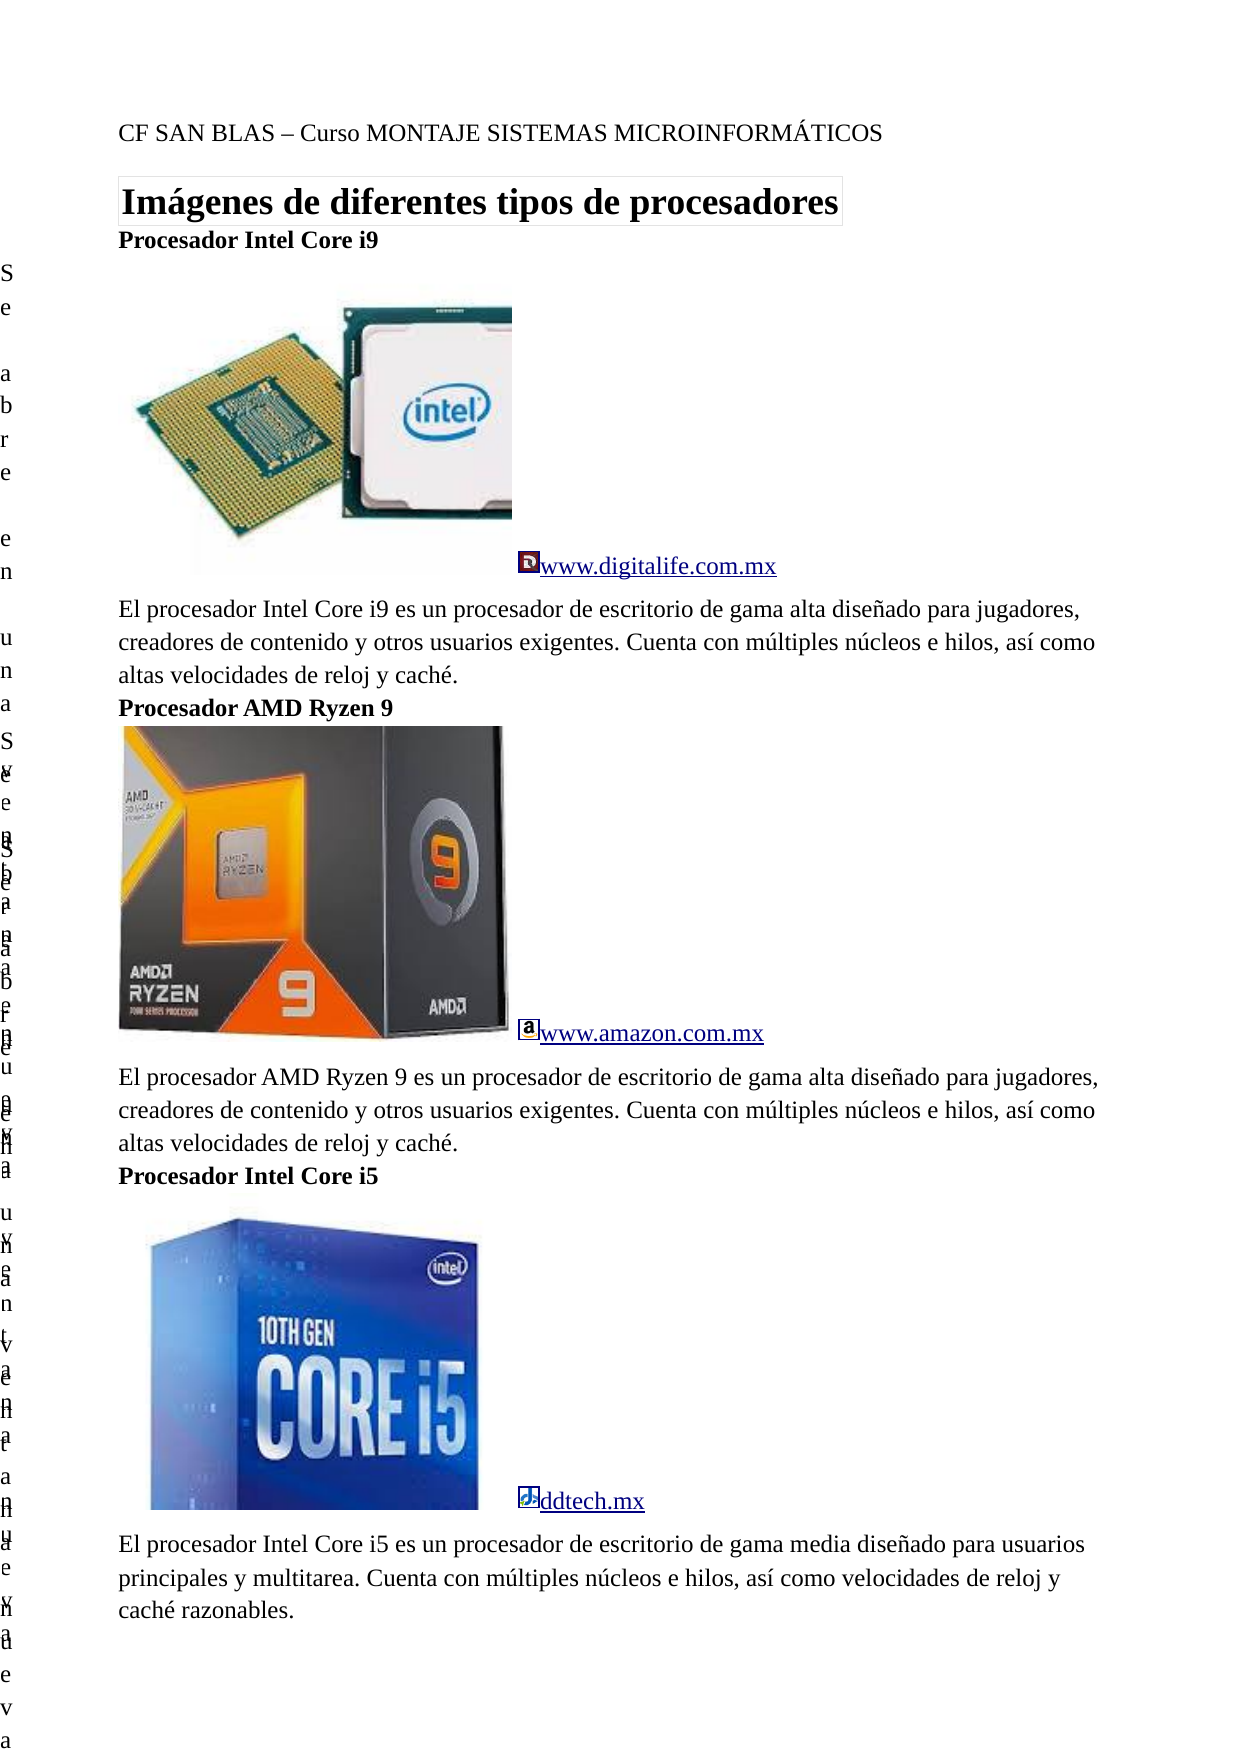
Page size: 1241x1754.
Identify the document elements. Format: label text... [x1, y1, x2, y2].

text El procesador AMD Ryzen 9 es un procesador de escritorio de gama alta diseñado para jugadores, creadores de contenido y otros usuarios exigentes. Cuenta con múltiples núcleos e hilos, así como altas velocidades de reloj y caché. [118, 1062, 1122, 1157]
text El procesador Intel Core i5 es un procesador de escritorio de gama media diseñado para usuarios principales y multitarea. Cuenta con múltiples núcleos e hilos, así como velocidades de reloj y caché razonables. [118, 1529, 1122, 1624]
text Procesador AMD Ryzen 9 [118, 693, 1122, 722]
text Procesador Intel Core i5 [118, 1161, 1122, 1190]
text El procesador Intel Core i9 es un procesador de escritorio de gama alta diseñado para jugadores, creadores de contenido y otros usuarios exigentes. Cuenta con múltiples núcleos e hilos, así como altas velocidades de reloj y caché. [118, 594, 1122, 689]
picture [118, 726, 512, 1042]
picture [520, 1020, 538, 1039]
text ddtech.mx [118, 1194, 1122, 1515]
text www.amazon.com.mx [118, 726, 1122, 1047]
picture [118, 1193, 512, 1510]
text www.digitalife.com.mx [118, 258, 1122, 579]
picture [118, 258, 512, 575]
text Procesador Intel Core i9 [118, 226, 1122, 254]
subtitle Imágenes de diferentes tipos de procesadores [119, 177, 842, 225]
subtitle [843, 176, 1122, 226]
picture [520, 552, 538, 571]
picture [520, 1488, 538, 1507]
